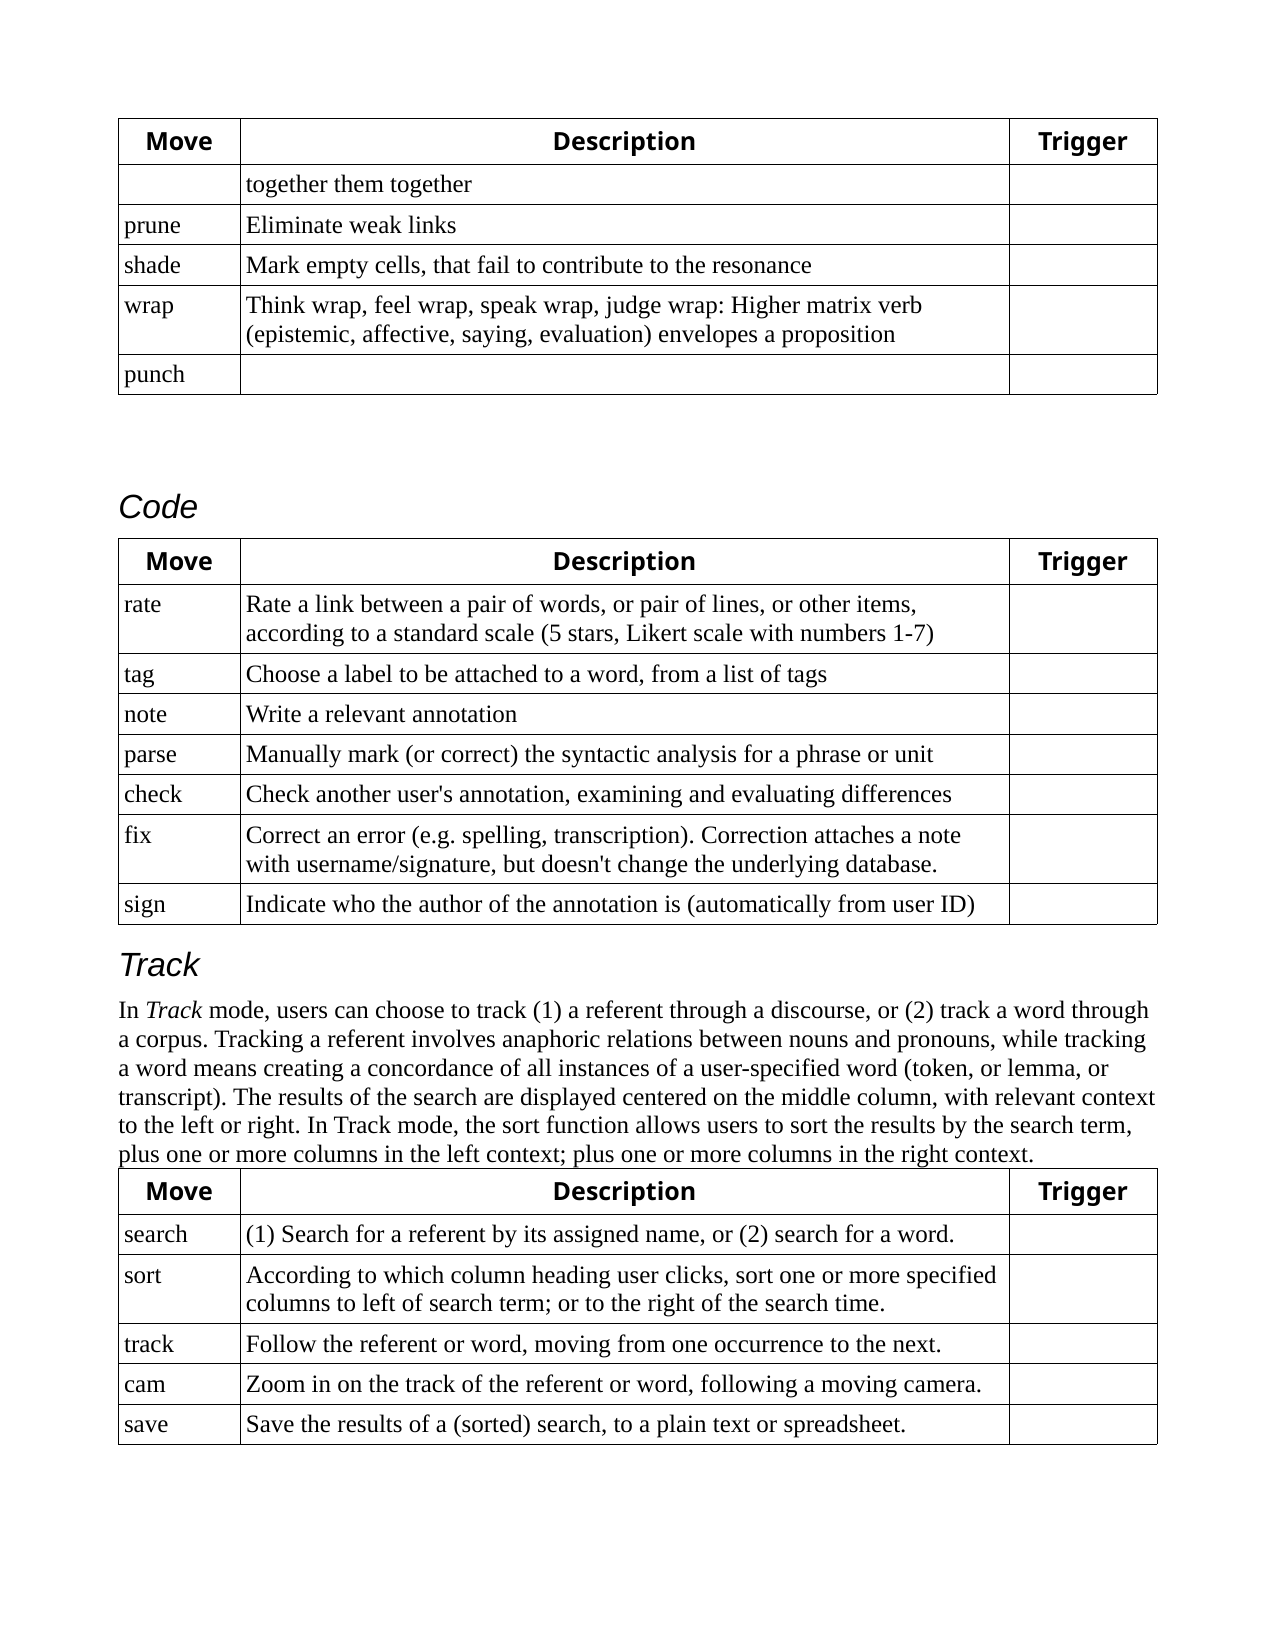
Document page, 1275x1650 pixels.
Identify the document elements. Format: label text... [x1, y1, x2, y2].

table_cell [241, 355, 1009, 394]
table_cell prune [119, 205, 240, 244]
table_cell search [119, 1215, 240, 1254]
table_cell wrap [119, 286, 240, 354]
table_cell [1010, 205, 1157, 244]
table_cell Write a relevant annotation [241, 694, 1009, 733]
table_cell [1010, 165, 1157, 204]
table_cell [1010, 775, 1157, 814]
table_cell [1010, 694, 1157, 733]
table_cell Check another user's annotation, examining and evaluating differences [241, 775, 1009, 814]
table_cell rate [119, 585, 240, 653]
table_cell [1010, 1324, 1157, 1363]
table_cell [1010, 1364, 1157, 1404]
subtitle Track [118, 944, 1157, 983]
table_cell Rate a link between a pair of words, or pair of lines, or other items, according to a standard scale (5 stars, Likert scale with numbers 1-7) [241, 585, 1009, 653]
table_cell cam [119, 1364, 240, 1404]
table_cell (1) Search for a referent by its assigned name, or (2) search for a word. [241, 1215, 1009, 1254]
table_cell According to which column heading user clicks, sort one or more specified columns to left of search term; or to the right of the search time. [241, 1255, 1009, 1323]
table_cell Save the results of a (sorted) search, to a plain text or spreadsheet. [241, 1405, 1009, 1444]
table_cell Choose a label to be attached to a word, from a list of tags [241, 654, 1009, 693]
table_cell fix [119, 815, 240, 883]
table_cell [1010, 735, 1157, 774]
table_cell [1010, 245, 1157, 285]
table_cell [1010, 286, 1157, 354]
table_cell Manually mark (or correct) the syntactic analysis for a phrase or unit [241, 735, 1009, 774]
table_cell Correct an error (e.g. spelling, transcription). Correction attaches a note with username/signature, but doesn't change the underlying database. [241, 815, 1009, 883]
table_header Trigger [1010, 1169, 1157, 1214]
table_cell together them together [241, 165, 1009, 204]
table_cell [1010, 654, 1157, 693]
table_cell tag [119, 654, 240, 693]
table_cell [1010, 1215, 1157, 1254]
table_header Move [119, 1169, 240, 1214]
table_header Description [241, 119, 1009, 164]
table_cell Mark empty cells, that fail to contribute to the resonance [241, 245, 1009, 285]
table_cell [1010, 355, 1157, 394]
table_cell shade [119, 245, 240, 285]
table_cell Eliminate weak links [241, 205, 1009, 244]
table_header Move [119, 119, 240, 164]
table_cell [1010, 884, 1157, 923]
table_cell sign [119, 884, 240, 923]
table_cell [119, 165, 240, 204]
table_cell note [119, 694, 240, 733]
table_cell Zoom in on the track of the referent or word, following a moving camera. [241, 1364, 1009, 1404]
table_cell [1010, 1405, 1157, 1444]
table_cell Follow the referent or word, moving from one occurrence to the next. [241, 1324, 1009, 1363]
table_cell track [119, 1324, 240, 1363]
text In Track mode, users can choose to track (1) a referent through a discourse, or (2) track a word through a corpus. Tracking a referent involves anaphoric relations between nouns and pronouns, while tracking a word means creating a concordance of all instances of a user-specified word (token, or lemma, or transcript). The results of the search are displayed centered on the middle column, with relevant context to the left or right. In Track mode, the sort function allows users to sort the results by the search term, plus one or more columns in the left context; plus one or more columns in the right context. [118, 996, 1157, 1168]
table_cell Indicate who the author of the annotation is (automatically from user ID) [241, 884, 1009, 923]
table_header Description [241, 539, 1009, 584]
table_cell [1010, 585, 1157, 653]
table_cell [1010, 1255, 1157, 1323]
table_header Move [119, 539, 240, 584]
table_cell parse [119, 735, 240, 774]
table_cell check [119, 775, 240, 814]
table_cell save [119, 1405, 240, 1444]
table_cell [1010, 815, 1157, 883]
table_header Trigger [1010, 539, 1157, 584]
table_cell punch [119, 355, 240, 394]
table_header Description [241, 1169, 1009, 1214]
table_cell sort [119, 1255, 240, 1323]
table_header Trigger [1010, 119, 1157, 164]
subtitle Code [118, 487, 1157, 526]
table_cell Think wrap, feel wrap, speak wrap, judge wrap: Higher matrix verb (epistemic, affective, saying, evaluation) envelopes a proposition [241, 286, 1009, 354]
